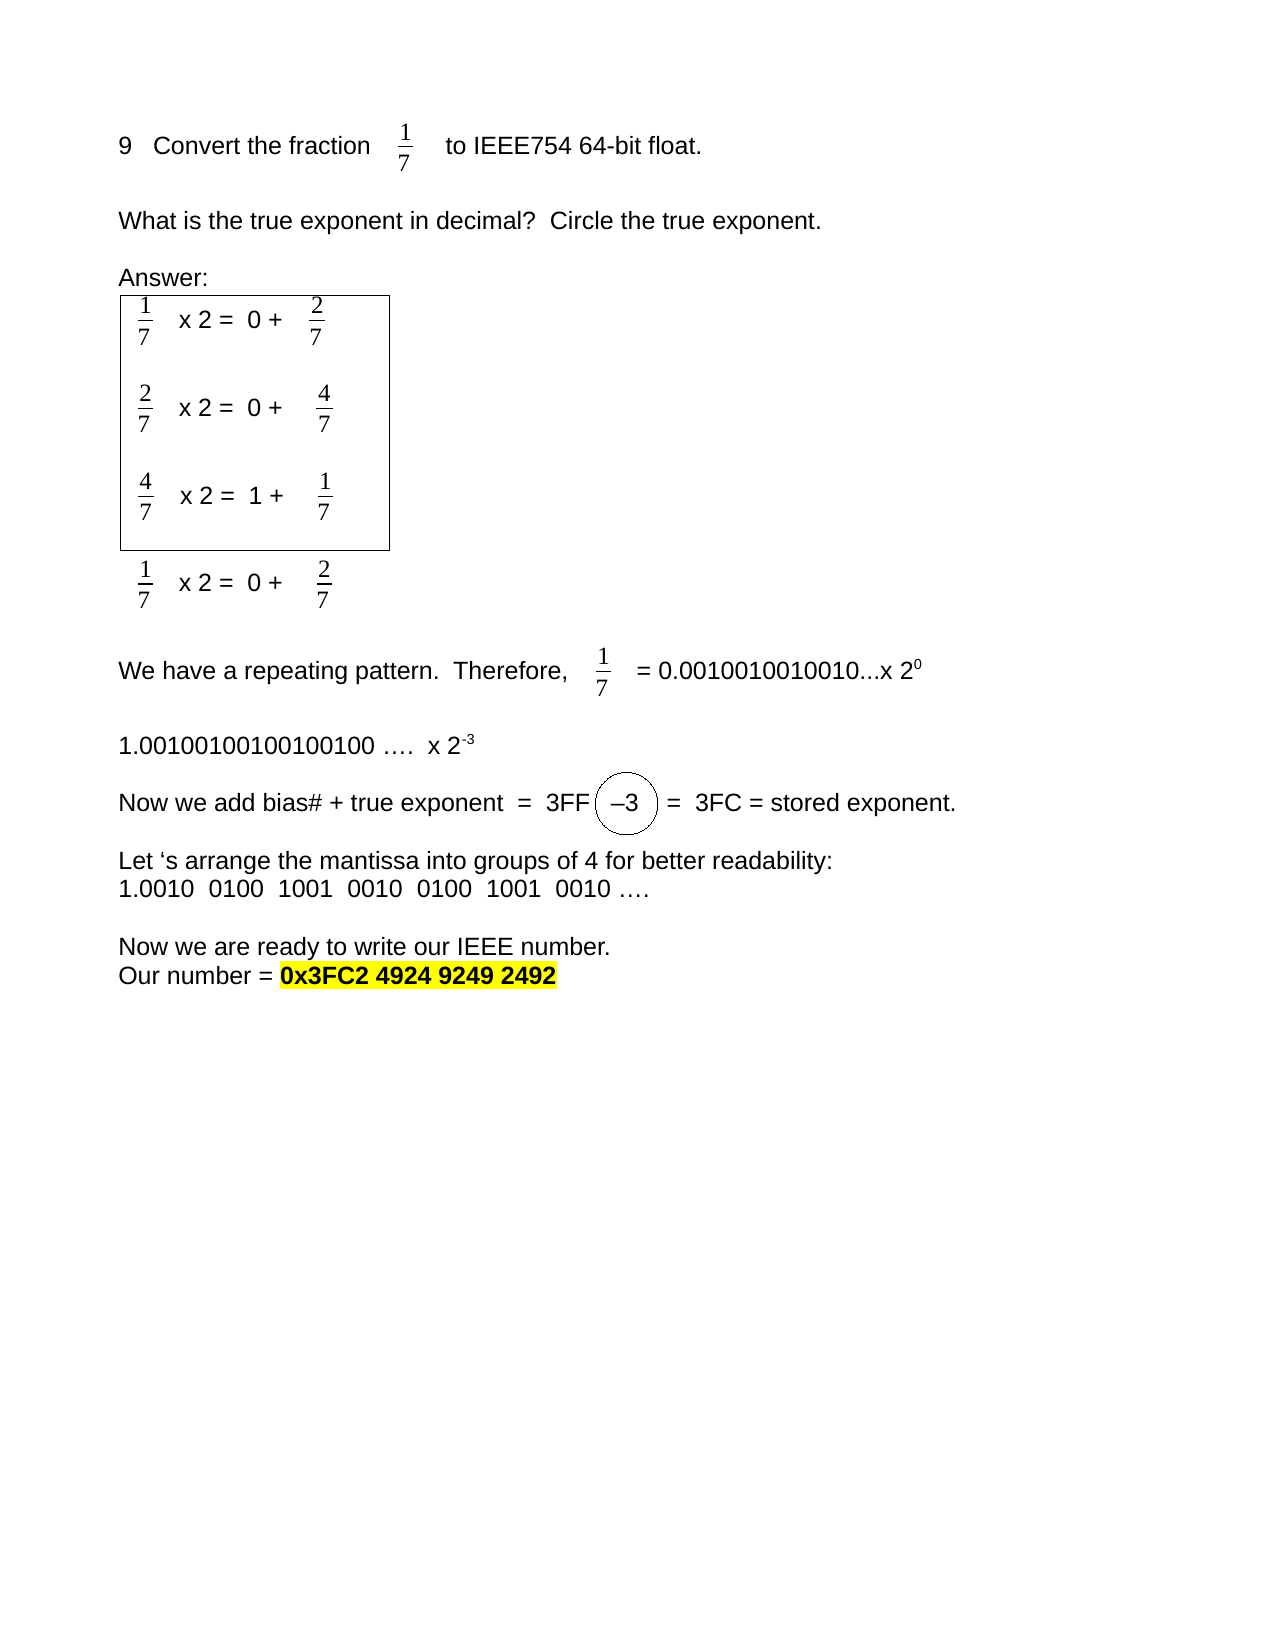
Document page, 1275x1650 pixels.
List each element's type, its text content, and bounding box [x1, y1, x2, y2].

text Let ‘s arrange the mantissa into groups of 4 for better readability: [118, 846, 1157, 874]
text x 2 = 1 + [121, 467, 389, 526]
text What is the true exponent in decimal? Circle the true exponent. [118, 206, 1157, 234]
text x 2 = 0 + [121, 380, 389, 439]
text Now we add bias# + true exponent = 3FF –3 = 3FC = stored exponent. [118, 788, 1157, 817]
text 9 Convert the fraction to IEEE754 64-bit float. [118, 118, 1157, 177]
text x 2 = 0 + [118, 292, 1157, 351]
text We have a repeating pattern. Therefore, = 0.0010010010010...x 20 [118, 643, 1157, 702]
text Now we are ready to write our IEEE number. [118, 932, 1157, 961]
text [390, 380, 1157, 439]
text [390, 467, 1157, 526]
text Answer: [118, 263, 1157, 292]
text x 2 = 0 + [118, 555, 1157, 614]
text 1.00100100100100100 …. x 2-3 [118, 731, 1157, 759]
text Our number = 0x3FC2 4924 9249 2492 [118, 961, 1157, 989]
text 1.0010 0100 1001 0010 0100 1001 0010 …. [118, 874, 1157, 903]
